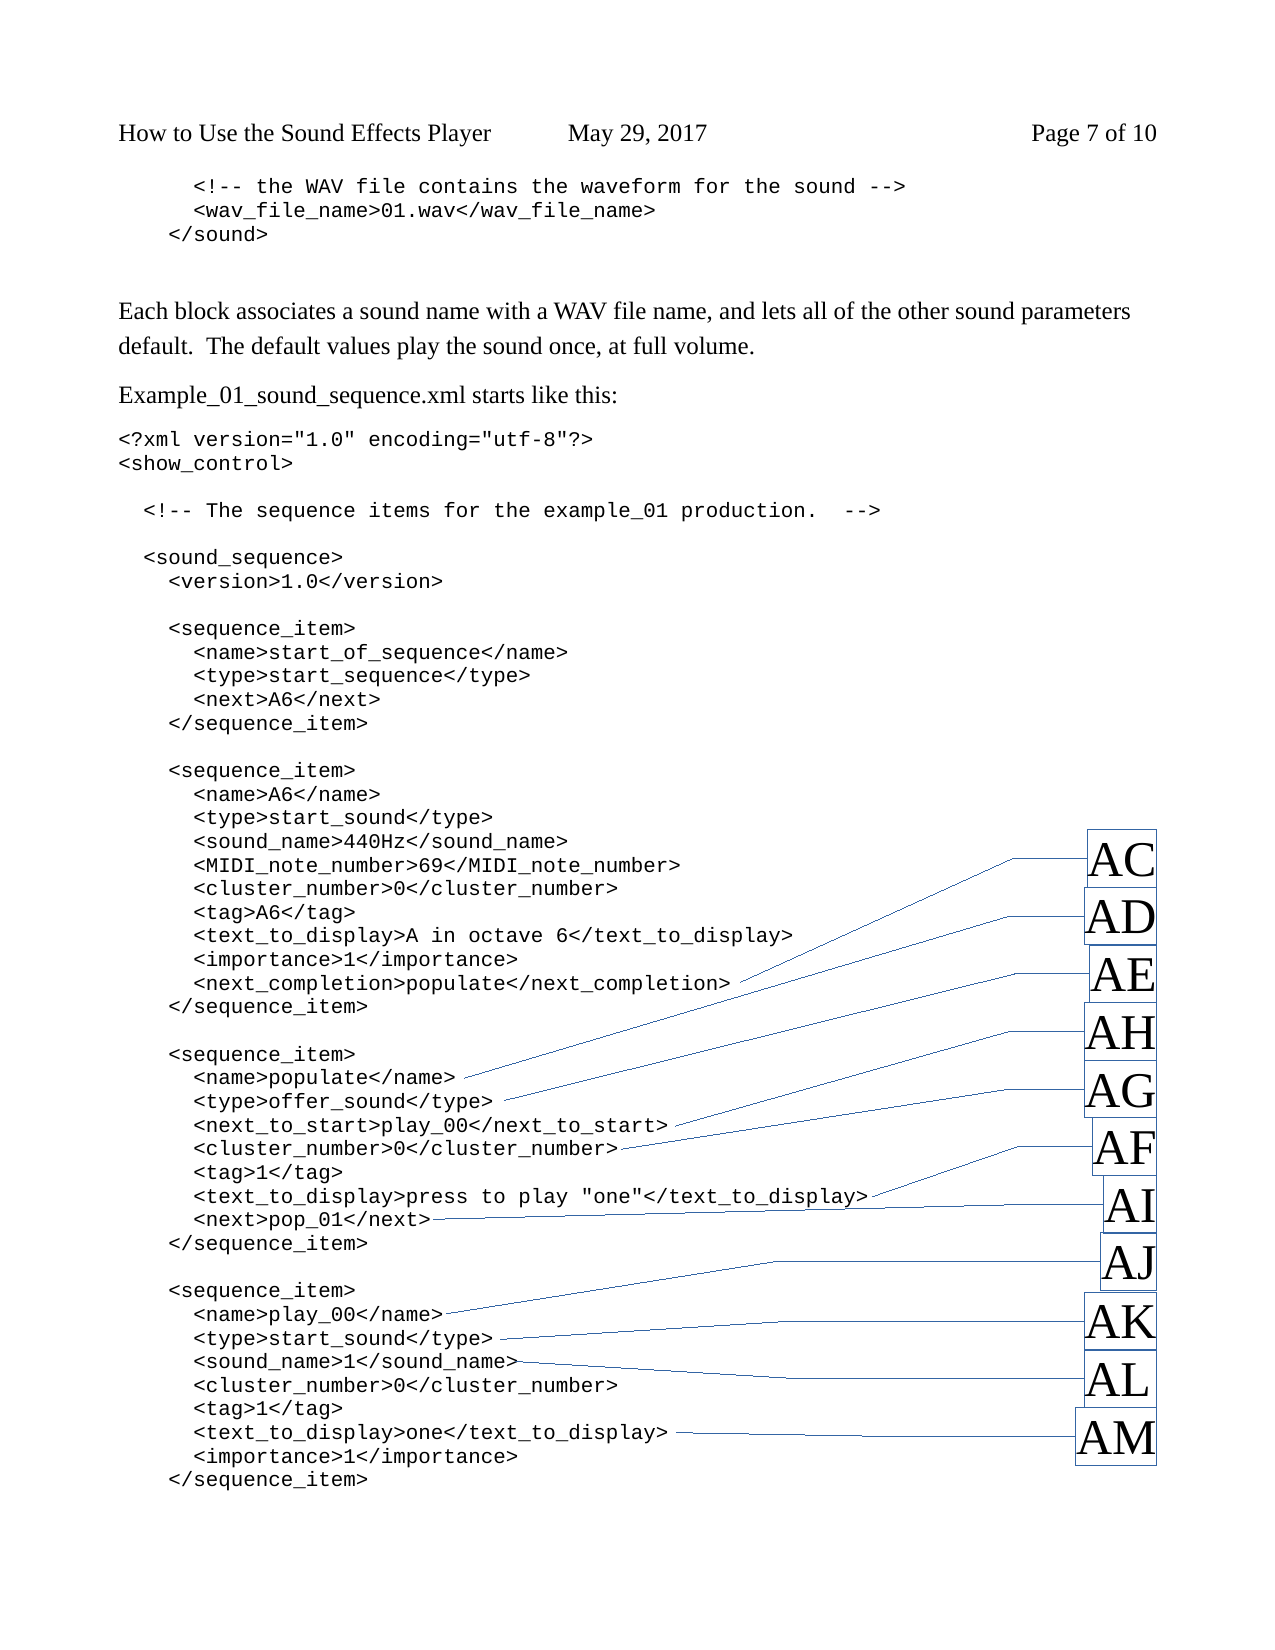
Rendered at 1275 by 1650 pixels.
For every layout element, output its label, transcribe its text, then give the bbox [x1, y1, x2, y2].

text <sequence_item> [118, 1044, 1084, 1067]
text [1085, 1351, 1156, 1375]
text <sequence_item> [118, 1280, 1157, 1304]
text <name>start_of_sequence</name> [118, 642, 1157, 665]
text <tag>A6</tag> [1085, 902, 1098, 926]
text <type>offer_sound</type> [1085, 1091, 1156, 1115]
text <?xml version="1.0" encoding="utf-8"?> [118, 429, 1157, 453]
text <tag>A6</tag> [118, 902, 1084, 926]
text <type>start_sound</type> [118, 807, 1157, 831]
text [1085, 888, 1156, 902]
text </sequence_item> [1090, 996, 1156, 1002]
text <tag>A6</tag> [1105, 902, 1126, 926]
text <tag>1</tag> [1104, 1176, 1156, 1186]
text </sequence_item> [118, 713, 1157, 736]
text [1088, 831, 1156, 854]
text [1085, 1061, 1156, 1067]
text <name>play_00</name> [1085, 1304, 1156, 1327]
text <!-- the WAV file contains the waveform for the sound --> [118, 176, 1157, 200]
text [1090, 949, 1156, 973]
text </sequence_item> [118, 1233, 1100, 1257]
text [1085, 1398, 1156, 1407]
text <next>pop_01</next> [118, 1209, 1103, 1233]
text <name>play_00</name> [118, 1304, 1084, 1327]
text [1085, 1067, 1156, 1091]
text <type>start_sound</type> [118, 1327, 1084, 1351]
text Each block associates a sound name with a WAV file name, and lets all of the other sound parameters default. The default values play the sound once, at full volume. [118, 296, 1157, 359]
text <text_to_display>one</text_to_display> [118, 1422, 1075, 1446]
text <type>start_sequence</type> [118, 665, 1157, 689]
text <text_to_display>A in octave 6</text_to_display> [1085, 926, 1156, 944]
text [1093, 1118, 1156, 1138]
text [1104, 1209, 1156, 1232]
text </sequence_item> [118, 1469, 1157, 1493]
text [1085, 1327, 1156, 1349]
text <sequence_item> [118, 618, 1157, 642]
text <text_to_display>press to play "one"</text_to_display> [1104, 1186, 1156, 1209]
text [1101, 1233, 1156, 1257]
text <importance>1</importance> [118, 1446, 1157, 1469]
text <cluster_number>0</cluster_number> [118, 878, 1087, 902]
text <next_to_start>play_00</next_to_start> [118, 1115, 1092, 1138]
text <tag>A6</tag> [1130, 902, 1149, 926]
text <show_control> [118, 453, 1157, 476]
text <sequence_item> [118, 760, 1157, 784]
text <version>1.0</version> [118, 571, 1157, 594]
text <sound_name>440Hz</sound_name> [118, 831, 1087, 854]
text <sound_name>1</sound_name> [118, 1351, 1084, 1375]
text <sound_sequence> [118, 547, 1157, 571]
text </sequence_item> [118, 996, 1089, 1020]
text <cluster_number>0</cluster_number> [1085, 1375, 1156, 1398]
text <next>A6</next> [118, 689, 1157, 713]
text [1076, 1408, 1156, 1422]
text <tag>1</tag> [118, 1398, 1084, 1422]
text <importance>1</importance> [118, 949, 1089, 973]
text <name>populate</name> [118, 1067, 1084, 1091]
text <!-- The sequence items for the example_01 production. --> [118, 500, 1157, 523]
text <tag>1</tag> [1093, 1162, 1156, 1175]
text <cluster_number>0</cluster_number> [118, 1138, 1092, 1162]
text [1085, 1044, 1156, 1060]
text <wav_file_name>01.wav</wav_file_name> [118, 200, 1157, 224]
text <name>A6</name> [118, 784, 1157, 807]
text <cluster_number>0</cluster_number> [118, 1375, 1084, 1398]
text <next_completion>populate</next_completion> [118, 973, 1089, 996]
text <MIDI_note_number>69</MIDI_note_number> [118, 854, 1087, 878]
text </sequence_item> [1085, 1003, 1156, 1020]
text <MIDI_note_number>69</MIDI_note_number> [1088, 854, 1156, 878]
text <tag>1</tag> [118, 1162, 1103, 1186]
text <text_to_display>press to play "one"</text_to_display> [118, 1186, 1103, 1209]
text <next_completion>populate</next_completion> [1090, 973, 1156, 996]
text Example_01_sound_sequence.xml starts like this: [118, 380, 1157, 409]
text </sound> [118, 224, 1157, 247]
text <text_to_display>A in octave 6</text_to_display> [118, 926, 1089, 949]
text <type>offer_sound</type> [118, 1091, 1084, 1115]
